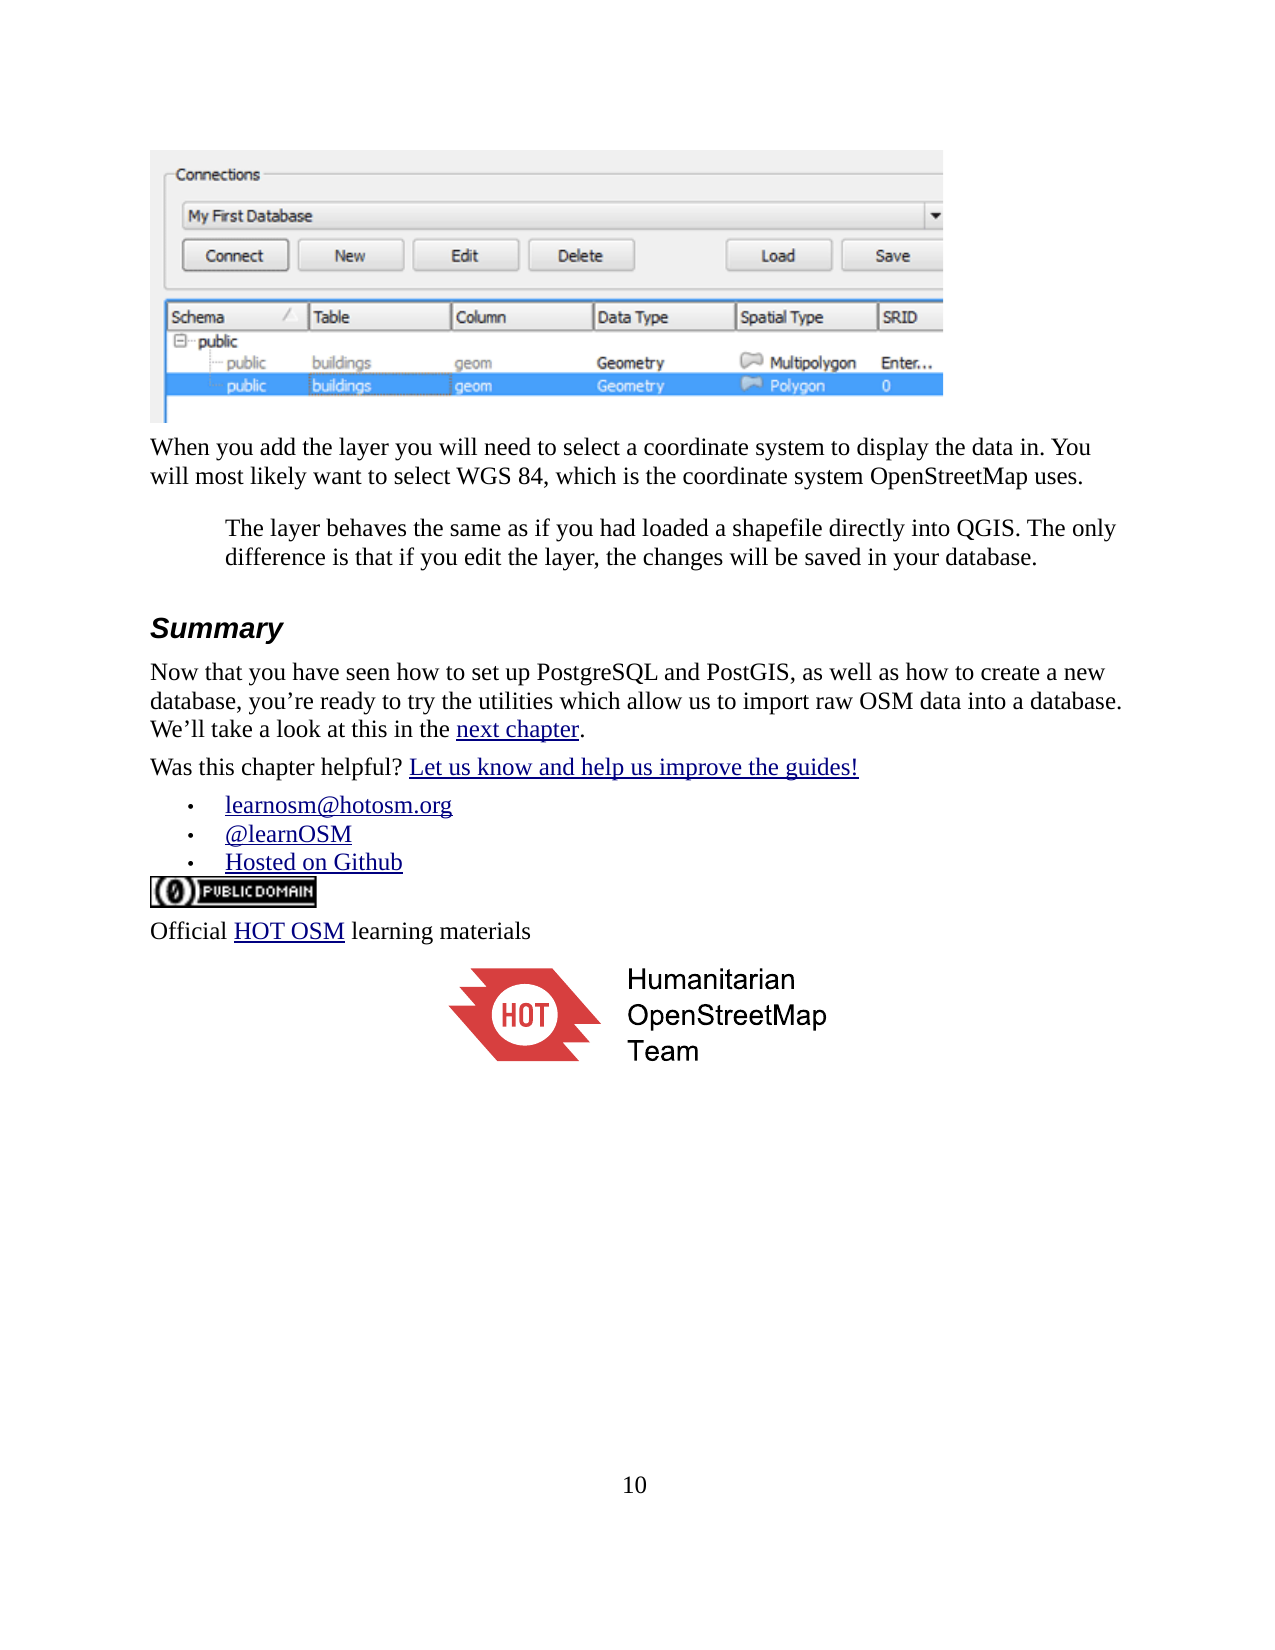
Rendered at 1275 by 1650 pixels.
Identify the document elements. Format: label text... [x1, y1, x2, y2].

text Now that you have seen how to set up PostgreSQL and PostGIS, as well as how to create a new database, you’re ready to try the utilities which allow us to import raw OSM data into a database. We’ll take a look at this in the next chapter. [150, 657, 1125, 743]
picture [150, 876, 317, 908]
text Official HOT OSM learning materials [150, 916, 1125, 945]
list learnosm@hotosm.org [187, 790, 1125, 819]
text When you add the layer you will need to select a coordinate system to display the data in. You will most likely want to select WGS 84, which is the coordinate system OpenStreetMap uses. [150, 432, 1125, 489]
list Hosted on Github [187, 847, 1125, 876]
text Was this chapter helpful? Let us know and help us improve the guides! [150, 752, 1125, 781]
list @learnOSM [187, 819, 1125, 847]
subtitle Summary [150, 611, 1125, 644]
text The layer behaves the same as if you had loaded a shapefile directly into QGIS. The only difference is that if you edit the layer, the changes will be saved in your database. [225, 513, 1125, 571]
picture [150, 150, 944, 423]
